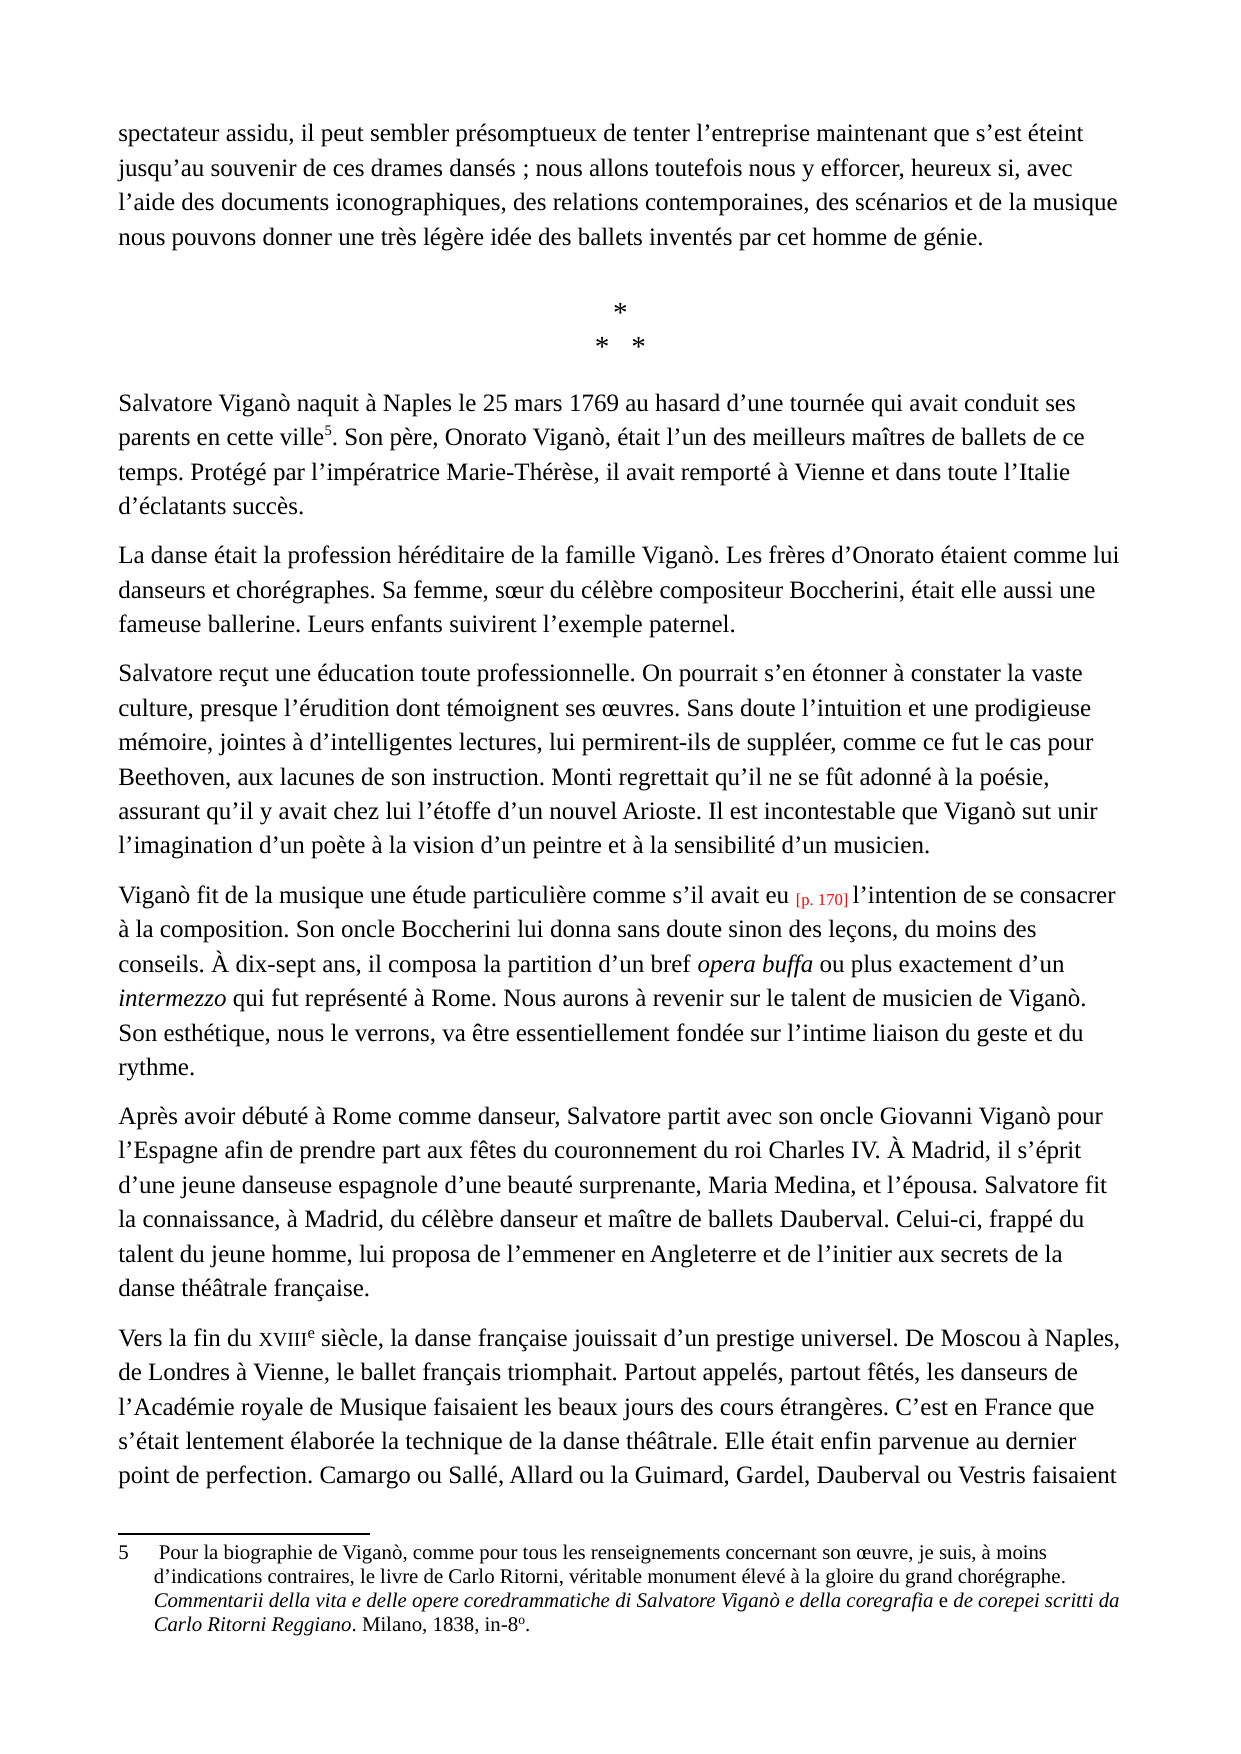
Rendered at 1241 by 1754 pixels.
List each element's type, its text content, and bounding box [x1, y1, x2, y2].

text Vers la fin du xviiie siècle, la danse française jouissait d’un prestige universel. De Moscou à Naples, de Londres à Vienne, le ballet français triomphait. Partout appelés, partout fêtés, les danseurs de l’Académie royale de Musique faisaient les beaux jours des cours étrangères. C’est en France que s’était lentement élaborée la technique de la danse théâtrale. Elle était enfin parvenue au dernier point de perfection. Camargo ou Sallé, Allard ou la Guimard, Gardel, Dauberval ou Vestris faisaient [118, 1323, 1122, 1489]
text La danse était la profession héréditaire de la famille Viganò. Les frères d’Onorato étaient comme lui danseurs et chorégraphes. Sa femme, sœur du célèbre compositeur Boccherini, était elle aussi une fameuse ballerine. Leurs enfants suivirent l’exemple paternel. [118, 540, 1122, 638]
text spectateur assidu, il peut sembler présomptueux de tenter l’entreprise maintenant que s’est éteint jusqu’au souvenir de ces drames dansés ; nous allons toutefois nous y efforcer, heureux si, avec l’aide des documents iconographiques, des relations contemporaines, des scénarios et de la musique nous pouvons donner une très légère idée des ballets inventés par cet homme de génie. [118, 118, 1122, 250]
text * * * [118, 296, 1122, 363]
text Viganò fit de la musique une étude particulière comme s’il avait eu [p. 170] l’intention de se consacrer à la composition. Son oncle Boccherini lui donna sans doute sinon des leçons, du moins des conseils. À dix-sept ans, il composa la partition d’un bref opera buffa ou plus exactement d’un intermezzo qui fut représenté à Rome. Nous aurons à revenir sur le talent de musicien de Viganò. Son esthétique, nous le verrons, va être essentiellement fondée sur l’intime liaison du geste et du rythme. [118, 880, 1122, 1081]
text Après avoir débuté à Rome comme danseur, Salvatore partit avec son oncle Giovanni Viganò pour l’Espagne afin de prendre part aux fêtes du couronnement du roi Charles IV. À Madrid, il s’éprit d’une jeune danseuse espagnole d’une beauté surprenante, Maria Medina, et l’épousa. Salvatore fit la connaissance, à Madrid, du célèbre danseur et maître de ballets Dauberval. Celui-ci, frappé du talent du jeune homme, lui proposa de l’emmener en Angleterre et de l’initier aux secrets de la danse théâtrale française. [118, 1101, 1122, 1302]
text Pour la biographie de Viganò, comme pour tous les renseignements concernant son œuvre, je suis, à moins d’indications contraires, le livre de Carlo Ritorni, véritable monument élevé à la gloire du grand chorégraphe. Commentarii della vita e delle opere coredrammatiche di Salvatore Viganò e della coregrafia e de corepei scritti da Carlo Ritorni Reggiano. Milano, 1838, in-8o. [118, 1539, 1122, 1636]
text Salvatore reçut une éducation toute professionnelle. On pourrait s’en étonner à constater la vaste culture, presque l’érudition dont témoignent ses œuvres. Sans doute l’intuition et une prodigieuse mémoire, jointes à d’intelligentes lectures, lui permirent-ils de suppléer, comme ce fut le cas pour Beethoven, aux lacunes de son instruction. Monti regrettait qu’il ne se fût adonné à la poésie, assurant qu’il y avait chez lui l’étoffe d’un nouvel Arioste. Il est incontestable que Viganò sut unir l’imagination d’un poète à la vision d’un peintre et à la sensibilité d’un musicien. [118, 658, 1122, 859]
text Salvatore Viganò naquit à Naples le 25 mars 1769 au hasard d’une tournée qui avait conduit ses parents en cette ville. Son père, Onorato Viganò, était l’un des meilleurs maîtres de ballets de ce temps. Protégé par l’impératrice Marie-Thérèse, il avait remporté à Vienne et dans toute l’Italie d’éclatants succès. [118, 388, 1122, 520]
